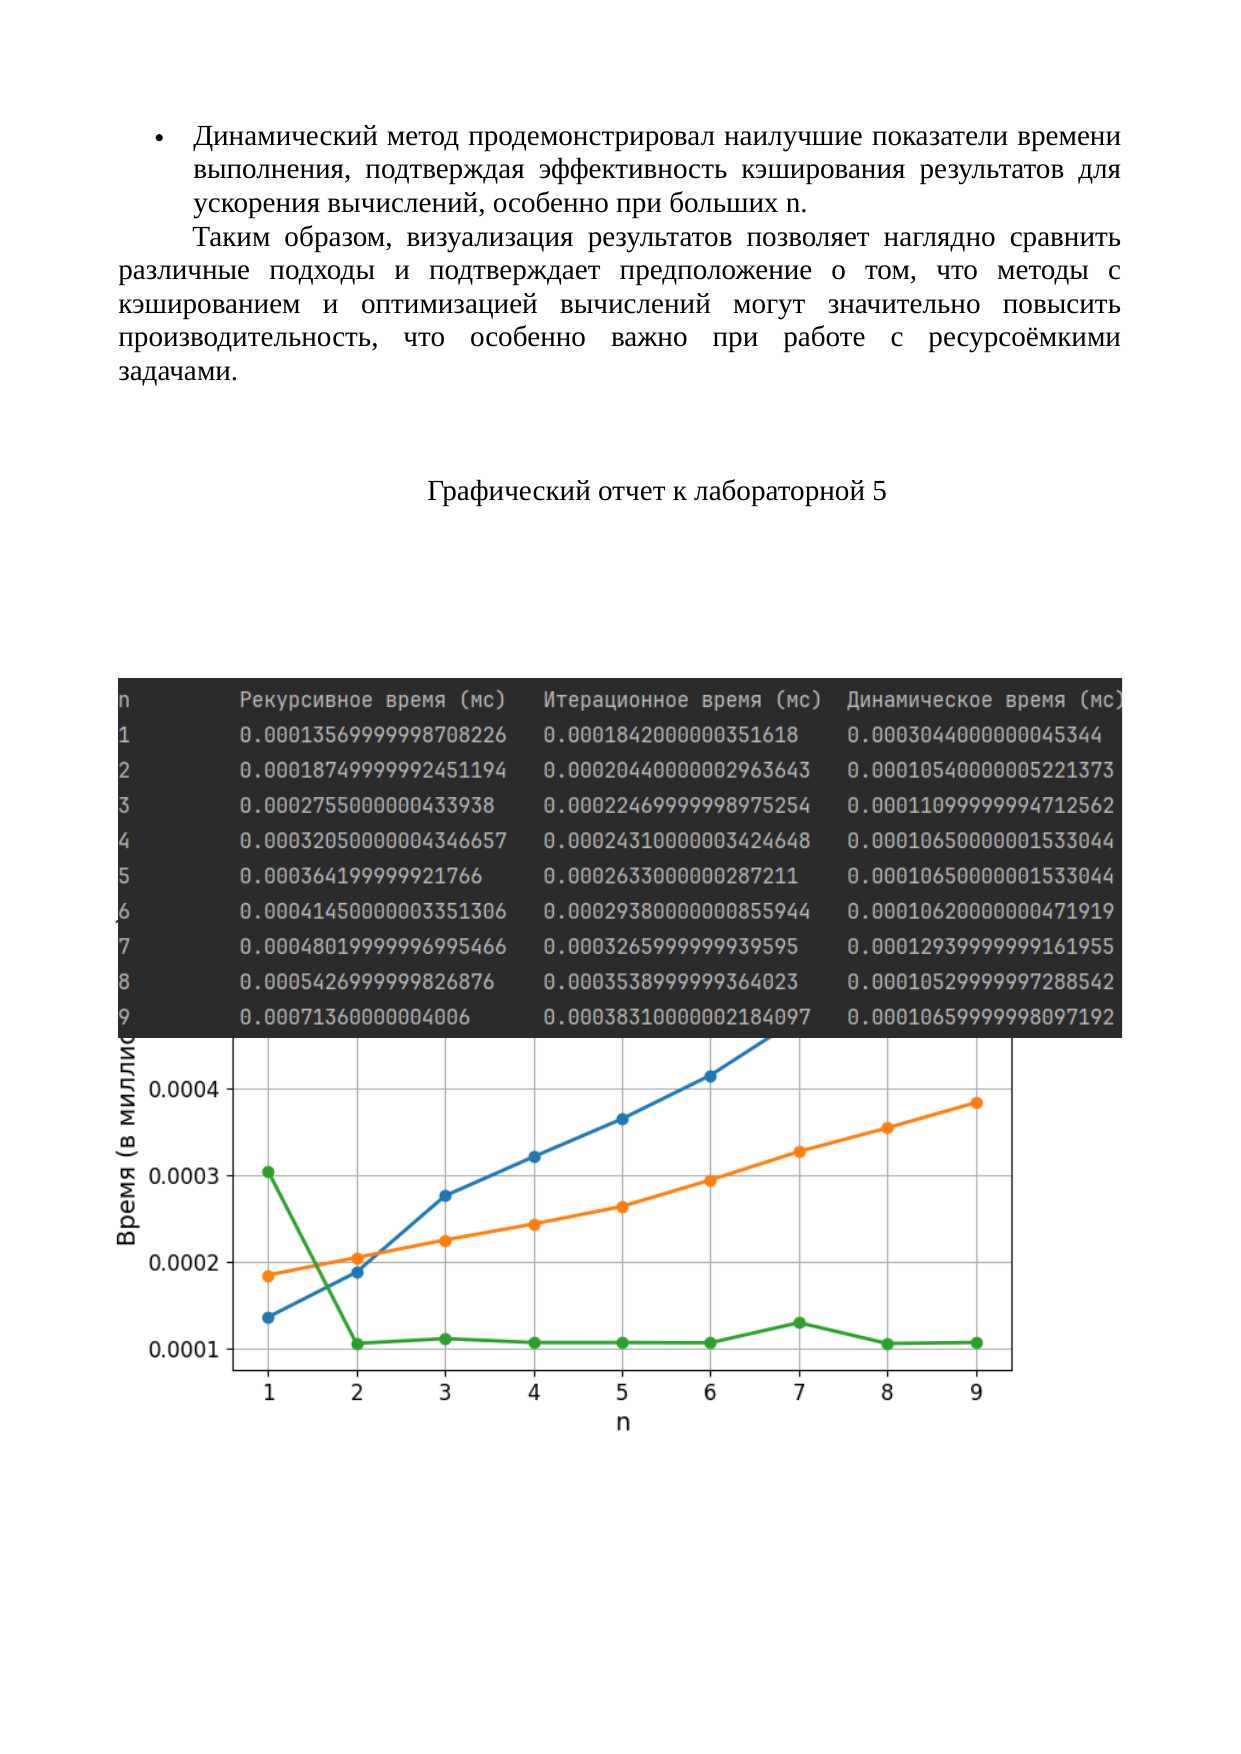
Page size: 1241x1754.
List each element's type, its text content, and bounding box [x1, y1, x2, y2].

text Таким образом, визуализация результатов позволяет наглядно сравнить различные подходы и подтверждает предположение о том, что методы с кэшированием и оптимизацией вычислений могут значительно повысить производительность, что особенно важно при работе с ресурсоёмкими задачами. [118, 219, 1122, 386]
picture [107, 678, 1123, 1453]
text Графический отчет к лабораторной 5 [118, 473, 1122, 506]
list Динамический метод продемонстрировал наилучшие показатели времени выполнения, подтверждая эффективность кэширования результатов для ускорения вычислений, особенно при больших n. [156, 118, 1122, 219]
